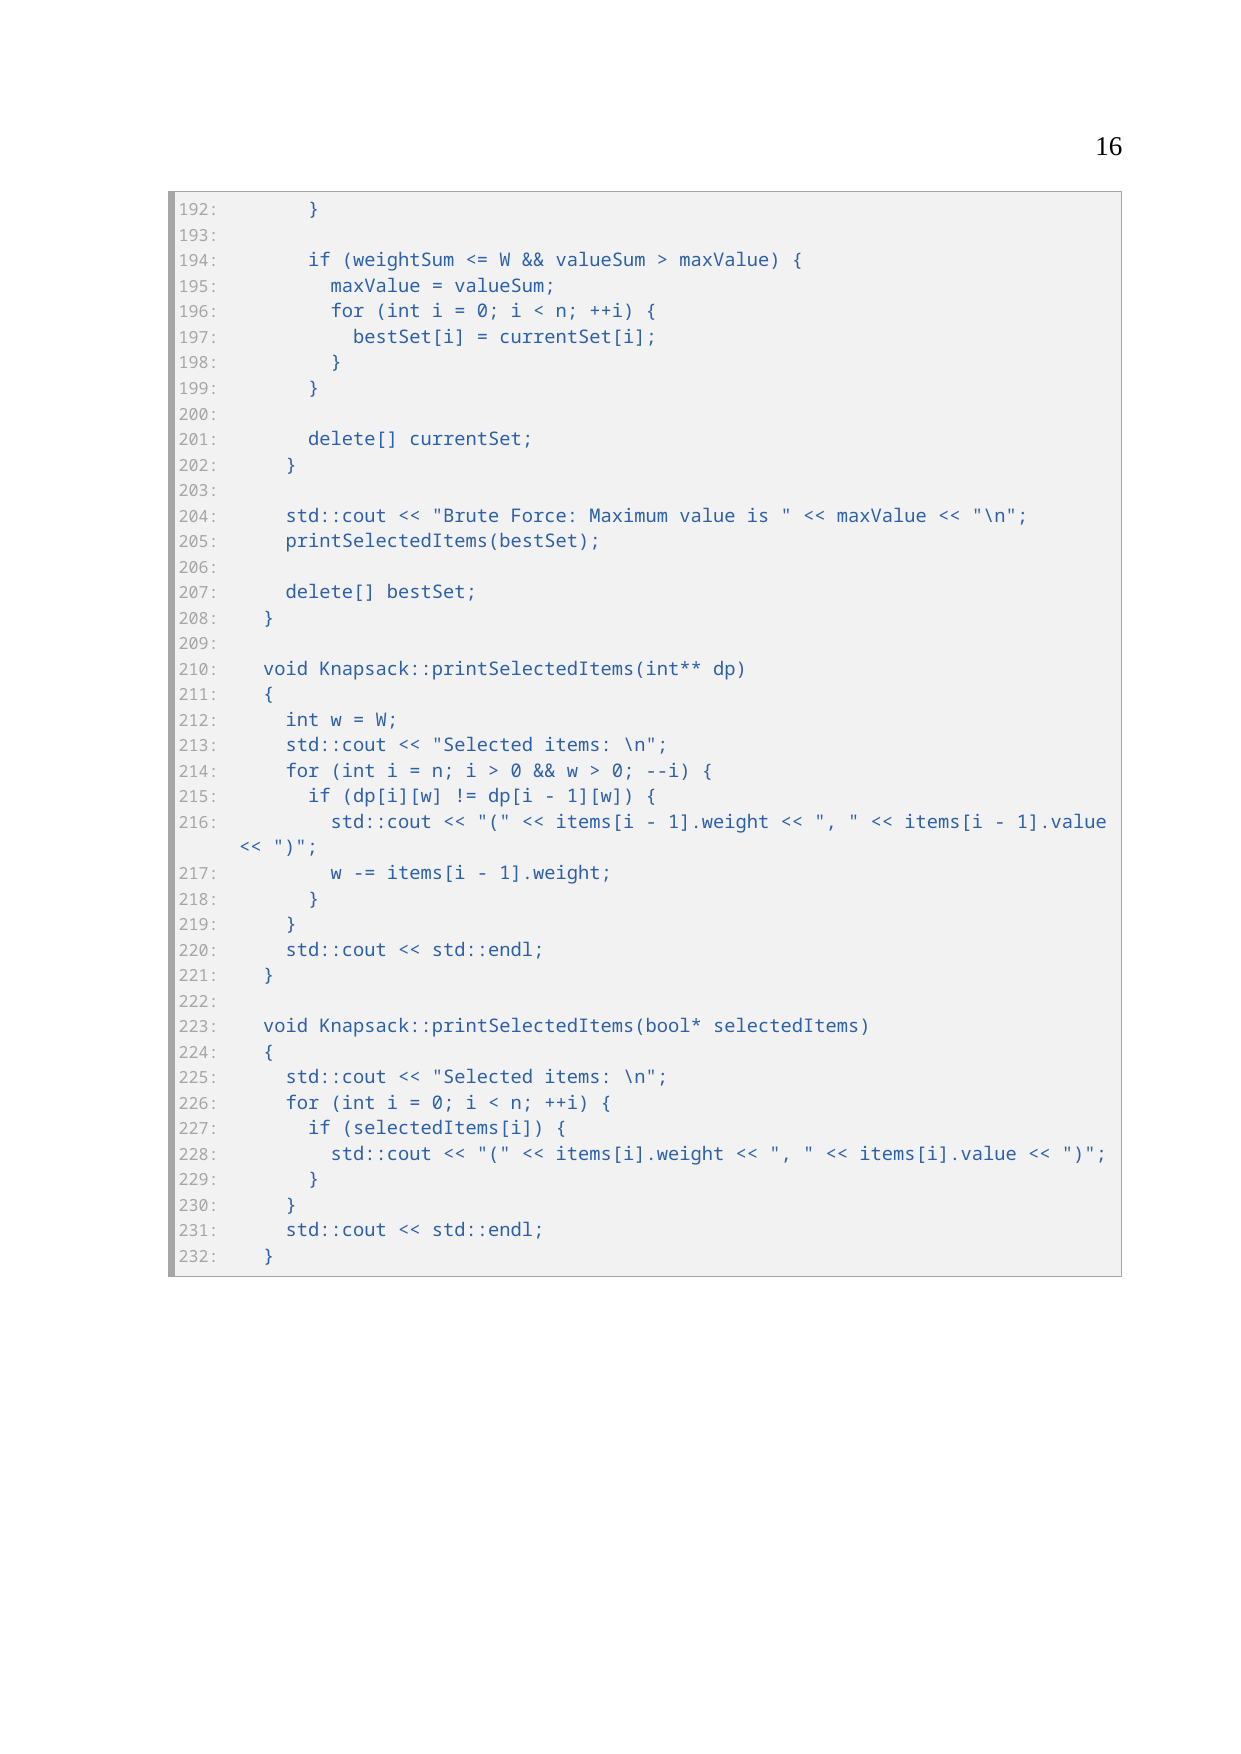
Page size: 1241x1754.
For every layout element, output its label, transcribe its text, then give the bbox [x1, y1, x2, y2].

list std::cout << "Brute Force: Maximum value is " << maxValue << "\n"; [175, 497, 1121, 522]
list } [175, 446, 1121, 471]
list { [175, 1033, 1121, 1058]
list if (dp[i][w] != dp[i - 1][w]) { [175, 777, 1121, 803]
list std::cout << std::endl; [175, 931, 1121, 956]
list bestSet[i] = currentSet[i]; [175, 318, 1121, 344]
list int w = W; [175, 701, 1121, 726]
list } [175, 599, 1121, 624]
list w -= items[i - 1].weight; [175, 854, 1121, 879]
list } [175, 1160, 1121, 1186]
list maxValue = valueSum; [175, 267, 1121, 293]
list printSelectedItems(bestSet); [175, 522, 1121, 548]
list void Knapsack::printSelectedItems(int** dp) [175, 650, 1121, 675]
list for (int i = n; i > 0 && w > 0; --i) { [175, 752, 1121, 777]
list std::cout << "(" << items[i - 1].weight << ", " << items[i - 1].value << ")"; [175, 803, 1121, 854]
list } [175, 879, 1121, 905]
list if (weightSum <= W && valueSum > maxValue) { [175, 242, 1121, 267]
list } [175, 344, 1121, 369]
list } [175, 1186, 1121, 1211]
list } [175, 905, 1121, 931]
list if (selectedItems[i]) { [175, 1109, 1121, 1135]
list } [175, 192, 1121, 216]
list for (int i = 0; i < n; ++i) { [175, 1084, 1121, 1109]
list } [175, 369, 1121, 395]
list } [175, 1237, 1121, 1276]
list std::cout << "Selected items: \n"; [175, 726, 1121, 752]
list std::cout << "(" << items[i].weight << ", " << items[i].value << ")"; [175, 1135, 1121, 1160]
list std::cout << "Selected items: \n"; [175, 1058, 1121, 1084]
list } [175, 956, 1121, 982]
list delete[] bestSet; [175, 573, 1121, 599]
list for (int i = 0; i < n; ++i) { [175, 293, 1121, 318]
list std::cout << std::endl; [175, 1211, 1121, 1237]
list delete[] currentSet; [175, 420, 1121, 446]
list { [175, 675, 1121, 701]
list void Knapsack::printSelectedItems(bool* selectedItems) [175, 1007, 1121, 1033]
